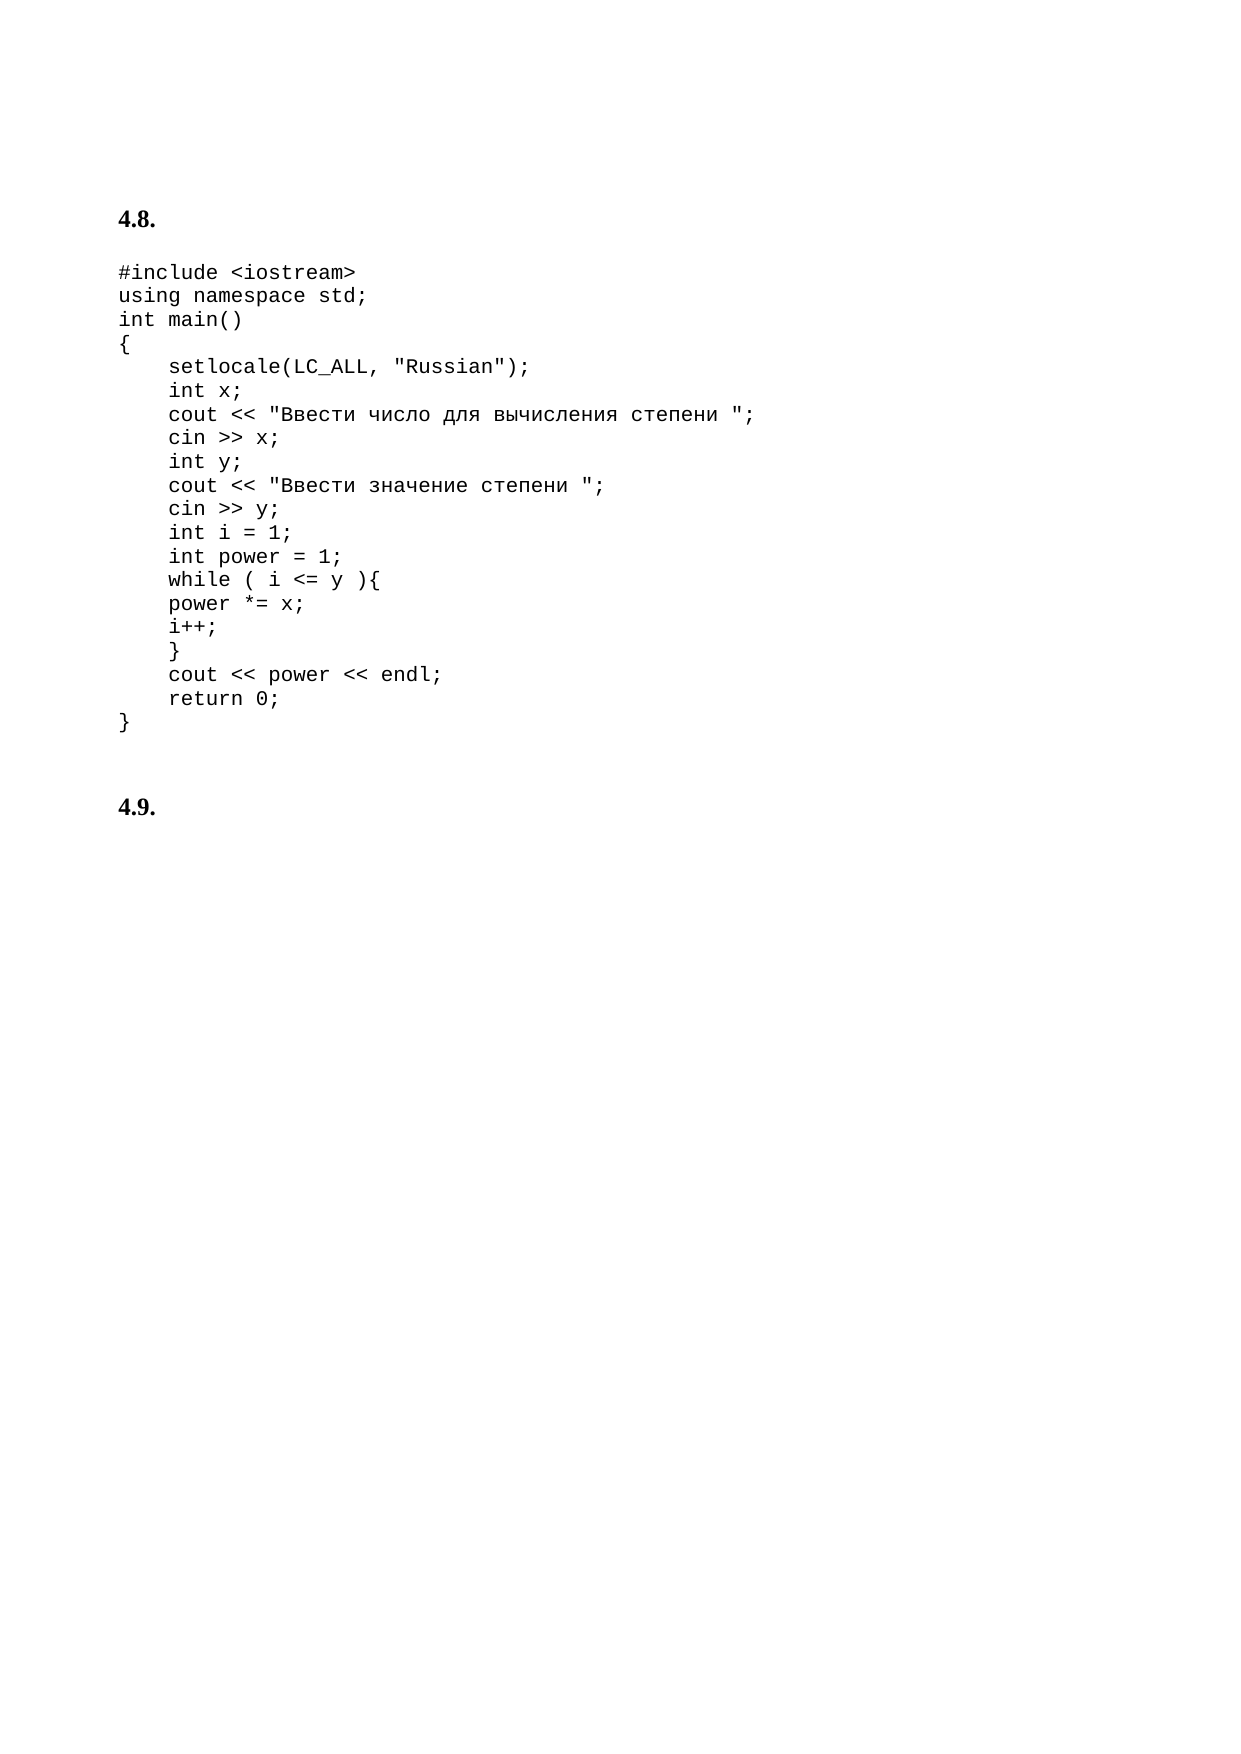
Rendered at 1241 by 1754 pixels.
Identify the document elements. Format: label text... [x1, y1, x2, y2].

text } [118, 640, 1122, 664]
text 4.9. [118, 792, 1122, 821]
text int x; [118, 380, 1122, 404]
text cin >> x; [118, 427, 1122, 451]
text cout << "Ввести число для вычисления степени "; [118, 404, 1122, 427]
text int power = 1; [118, 546, 1122, 569]
text 4.8. [118, 204, 1122, 233]
text } [118, 711, 1122, 735]
text int main() [118, 309, 1122, 333]
text int i = 1; [118, 522, 1122, 546]
text i++; [118, 617, 1122, 640]
text { [118, 333, 1122, 356]
text #include <iostream> [118, 262, 1122, 286]
text cout << "Ввести значение степени "; [118, 475, 1122, 498]
text setlocale(LC_ALL, "Russian"); [118, 356, 1122, 380]
text using namespace std; [118, 286, 1122, 309]
text while ( i <= y ){ [118, 569, 1122, 593]
text return 0; [118, 687, 1122, 711]
text int y; [118, 451, 1122, 475]
text cout << power << endl; [118, 664, 1122, 687]
text power *= x; [118, 593, 1122, 617]
text cin >> y; [118, 498, 1122, 522]
